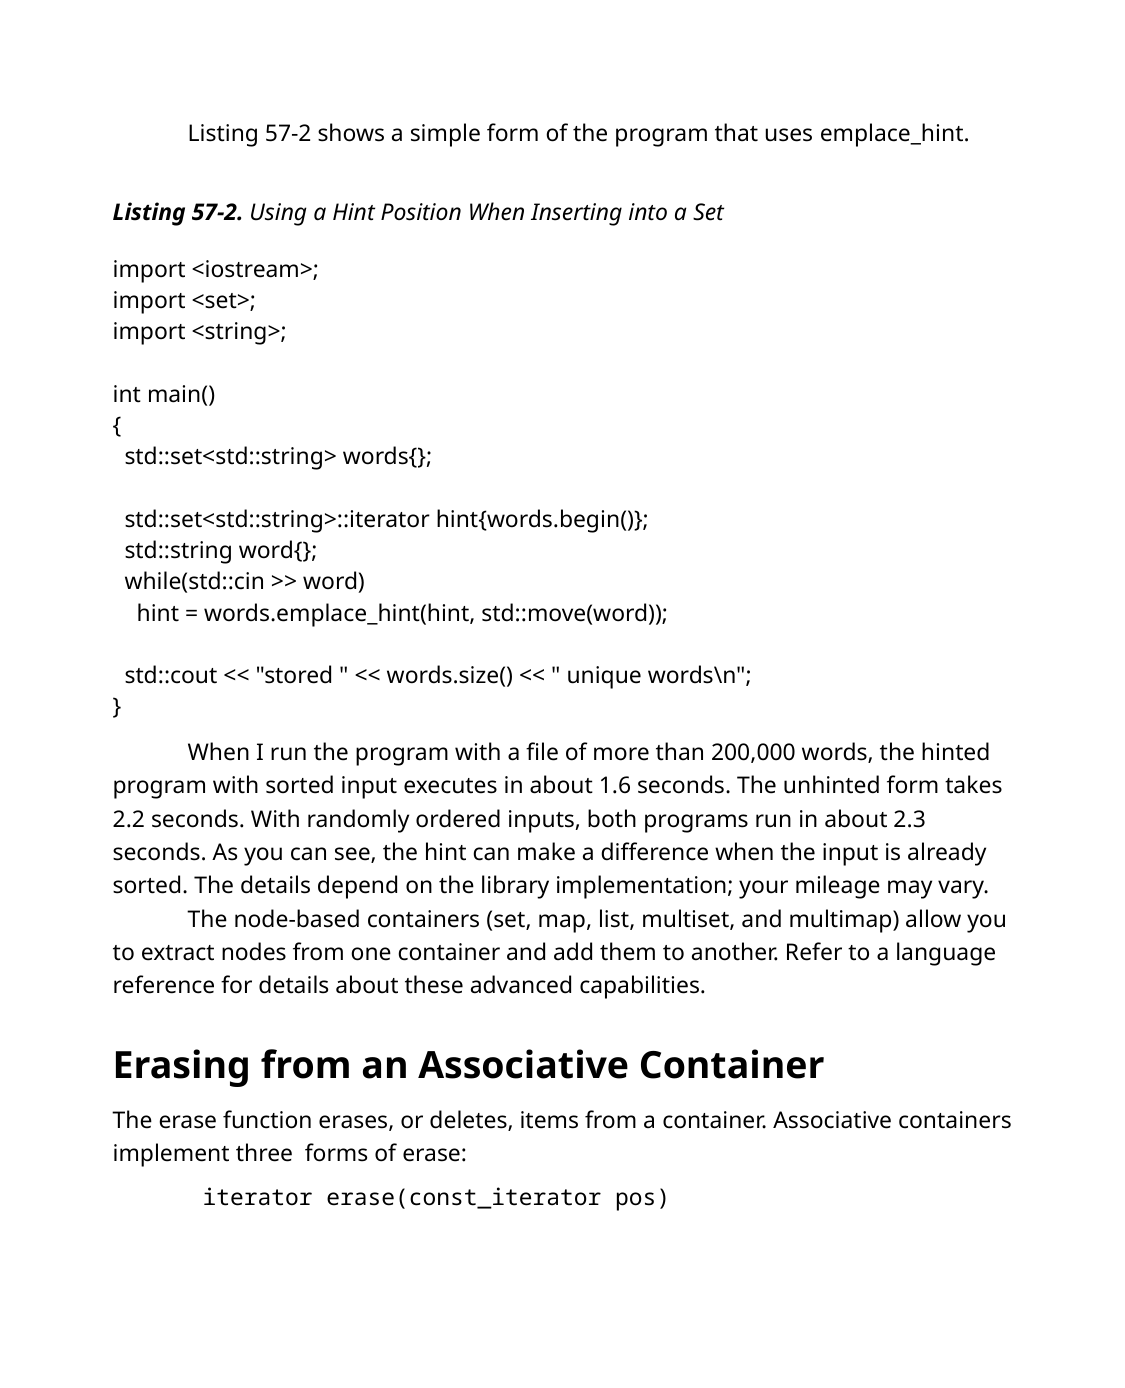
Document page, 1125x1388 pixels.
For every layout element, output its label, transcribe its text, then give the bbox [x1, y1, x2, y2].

text hint = words.emplace_hint(hint, std::move(word)); [112, 596, 1012, 628]
text std::string word{}; [112, 534, 1012, 565]
text int main() [112, 378, 1012, 409]
text Listing 57-2 shows a simple form of the program that uses emplace_hint. [112, 115, 1012, 148]
list iterator erase(const_iterator pos) [202, 1181, 1012, 1212]
text The erase function erases, or deletes, items from a container. Associative containers implement three forms of erase: [112, 1102, 1012, 1168]
text { [112, 409, 1012, 440]
text import <iostream>; [112, 253, 1012, 284]
text When I run the program with a file of more than 200,000 words, the hinted program with sorted input executes in about 1.6 seconds. The unhinted form takes 2.2 seconds. With randomly ordered inputs, both programs run in about 2.3 seconds. As you can see, the hint can make a difference when the input is already sorted. The details depend on the library implementation; your mileage may vary. [112, 734, 1012, 901]
text import <string>; [112, 315, 1012, 346]
text std::set<std::string> words{}; [112, 440, 1012, 471]
text The node-based containers (set, map, list, multiset, and multimap) allow you to extract nodes from one container and add them to another. Refer to a language reference for details about these advanced capabilities. [112, 901, 1012, 1001]
text } [112, 690, 1012, 721]
text std::set<std::string>::iterator hint{words.begin()}; [112, 503, 1012, 534]
text Listing 57-2. Using a Hint Position When Inserting into a Set [112, 196, 1012, 227]
text std::cout << "stored " << words.size() << " unique words\n"; [112, 659, 1012, 690]
text while(std::cin >> word) [112, 565, 1012, 596]
text import <set>; [112, 284, 1012, 315]
subtitle Erasing from an Associative Container [112, 1038, 1012, 1089]
